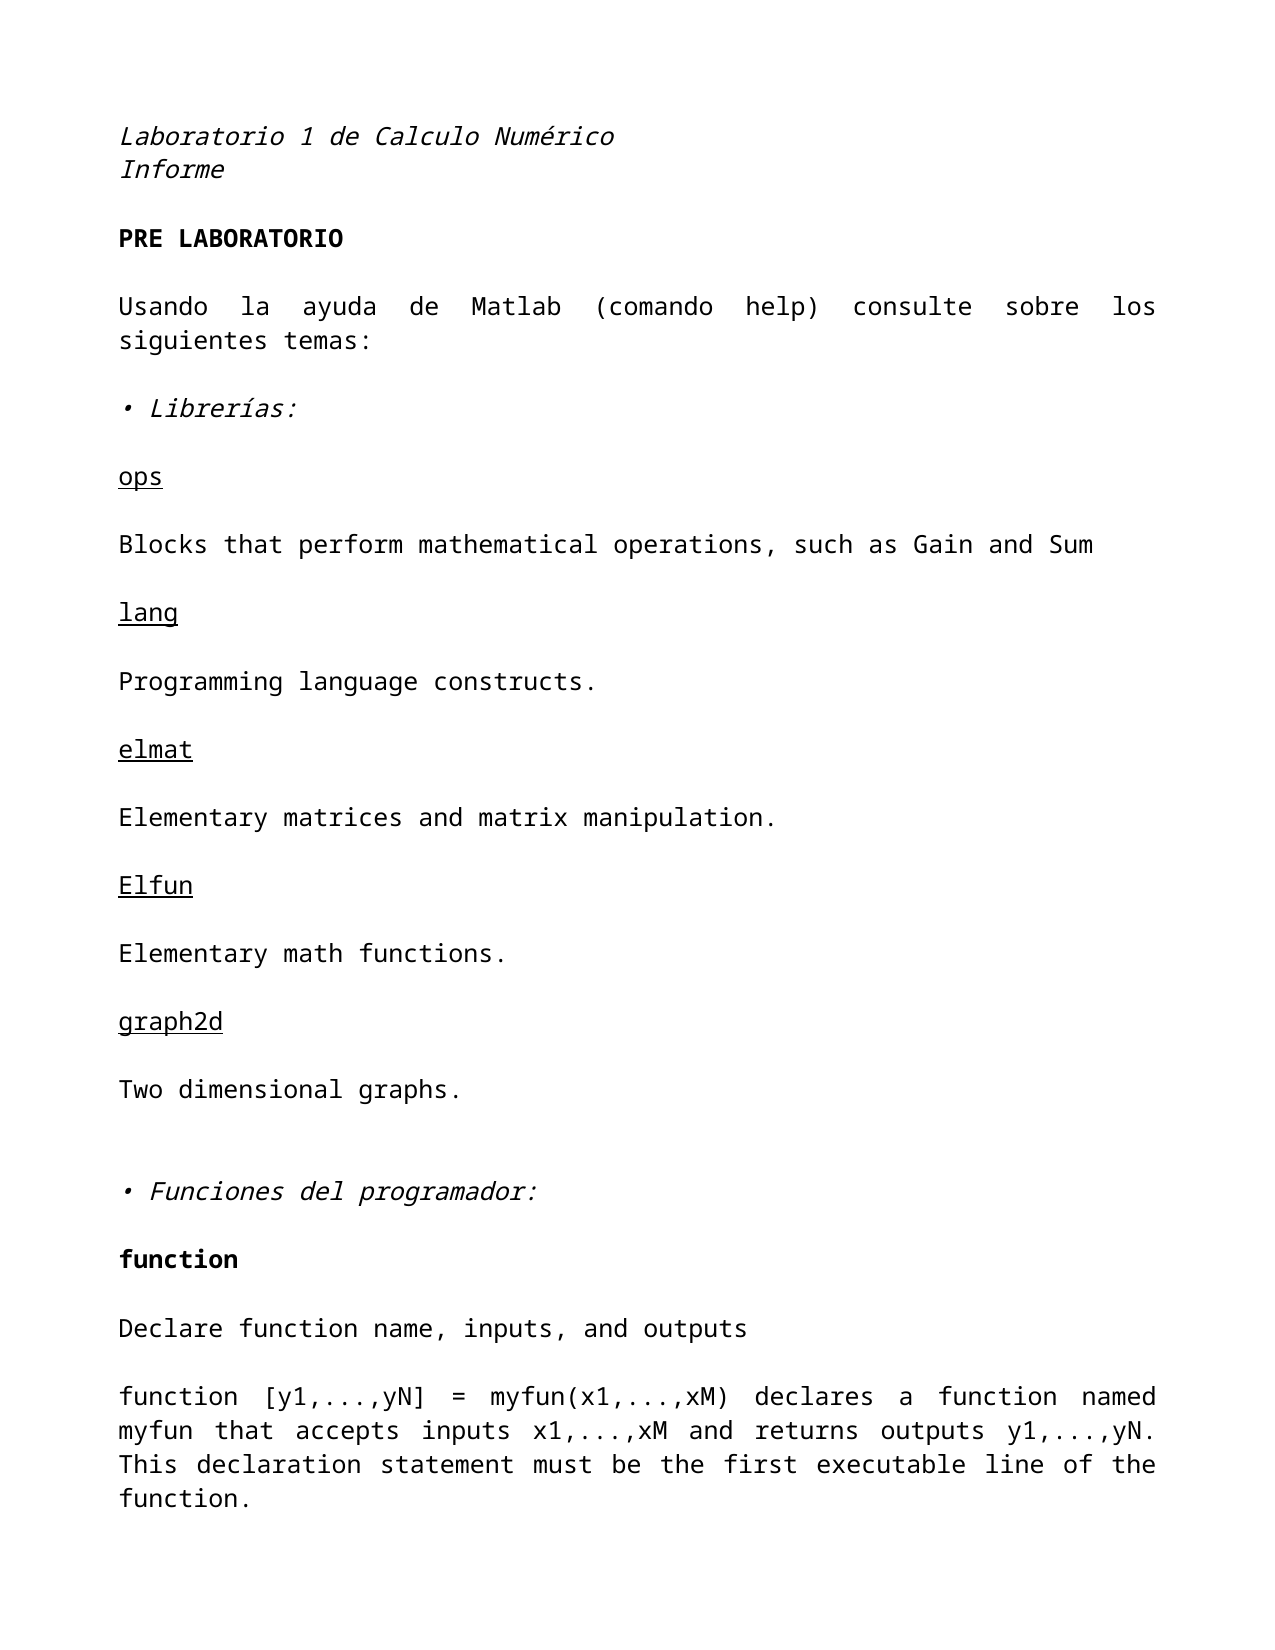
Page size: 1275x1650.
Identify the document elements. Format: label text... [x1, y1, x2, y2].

text ops [118, 459, 1157, 493]
text Elementary math functions. [118, 936, 1157, 970]
text Usando la ayuda de Matlab (comando help) consulte sobre los siguientes temas: [118, 288, 1157, 357]
text Laboratorio 1 de Calculo Numérico [118, 118, 1157, 152]
text Two dimensional graphs. [118, 1072, 1157, 1106]
text Declare function name, inputs, and outputs [118, 1310, 1157, 1344]
text lang [118, 595, 1157, 629]
text function [y1,...,yN] = myfun(x1,...,xM) declares a function named myfun that accepts inputs x1,...,xM and returns outputs y1,...,yN. This declaration statement must be the first executable line of the function. [118, 1378, 1157, 1515]
text PRE LABORATORIO [118, 220, 1157, 254]
text elmat [118, 731, 1157, 765]
text • Funciones del programador: [118, 1174, 1157, 1208]
text • Librerías: [118, 391, 1157, 425]
text Informe [118, 152, 1157, 186]
text function [118, 1242, 1157, 1276]
text Elementary matrices and matrix manipulation. [118, 799, 1157, 833]
text Blocks that perform mathematical operations, such as Gain and Sum [118, 527, 1157, 561]
text graph2d [118, 1004, 1157, 1038]
text Elfun [118, 867, 1157, 902]
text Programming language constructs. [118, 663, 1157, 697]
